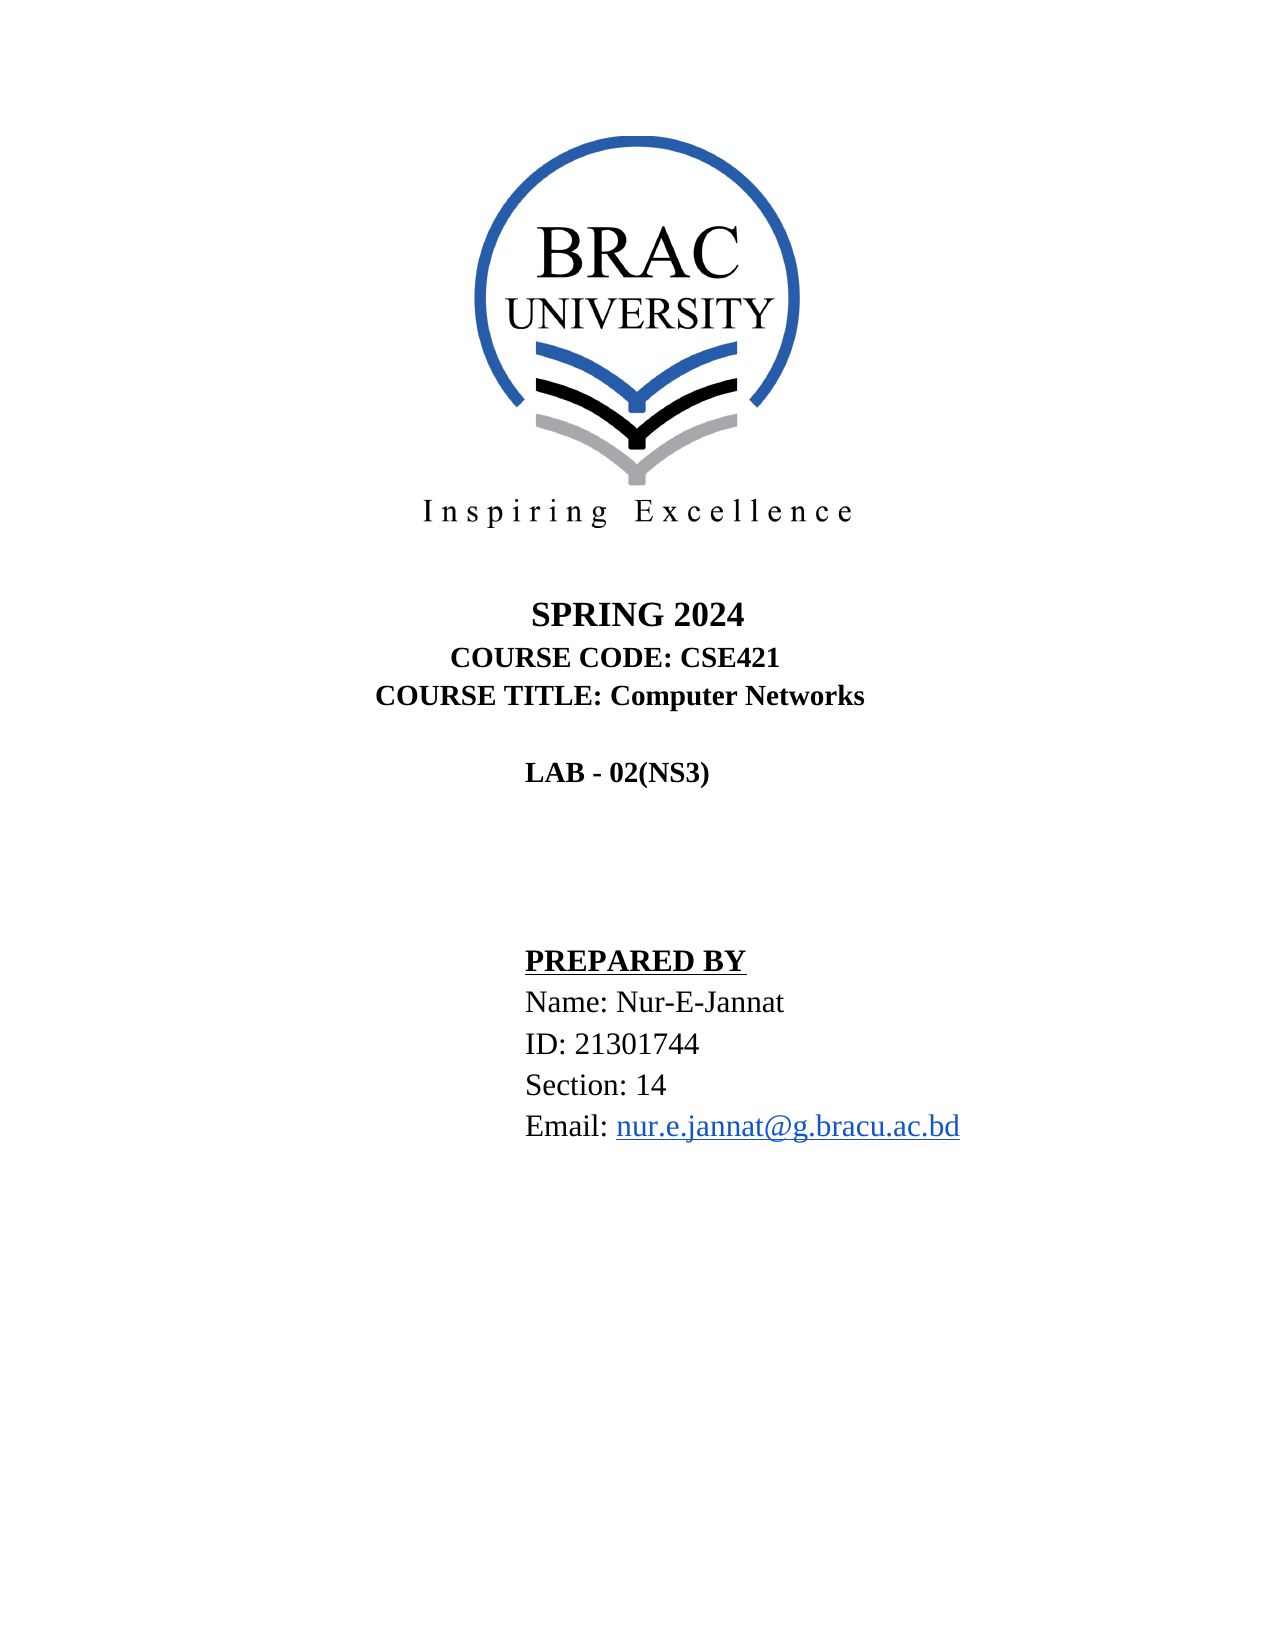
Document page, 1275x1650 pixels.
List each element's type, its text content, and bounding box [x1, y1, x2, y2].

text ID: 21301744 [450, 1025, 1125, 1061]
text LAB - 02(NS3) [525, 755, 1125, 789]
text Section: 14 [450, 1066, 1125, 1102]
text Name: Nur-E-Jannat [450, 984, 1125, 1020]
text COURSE TITLE: Computer Networks [300, 678, 1125, 712]
text COURSE CODE: CSE421 [450, 640, 1125, 673]
text PREPARED BY [450, 942, 1125, 978]
text SPRING 2024 [150, 593, 1125, 634]
picture [423, 136, 851, 528]
text Email: nur.e.jannat@g.bracu.ac.bd [450, 1107, 1125, 1143]
